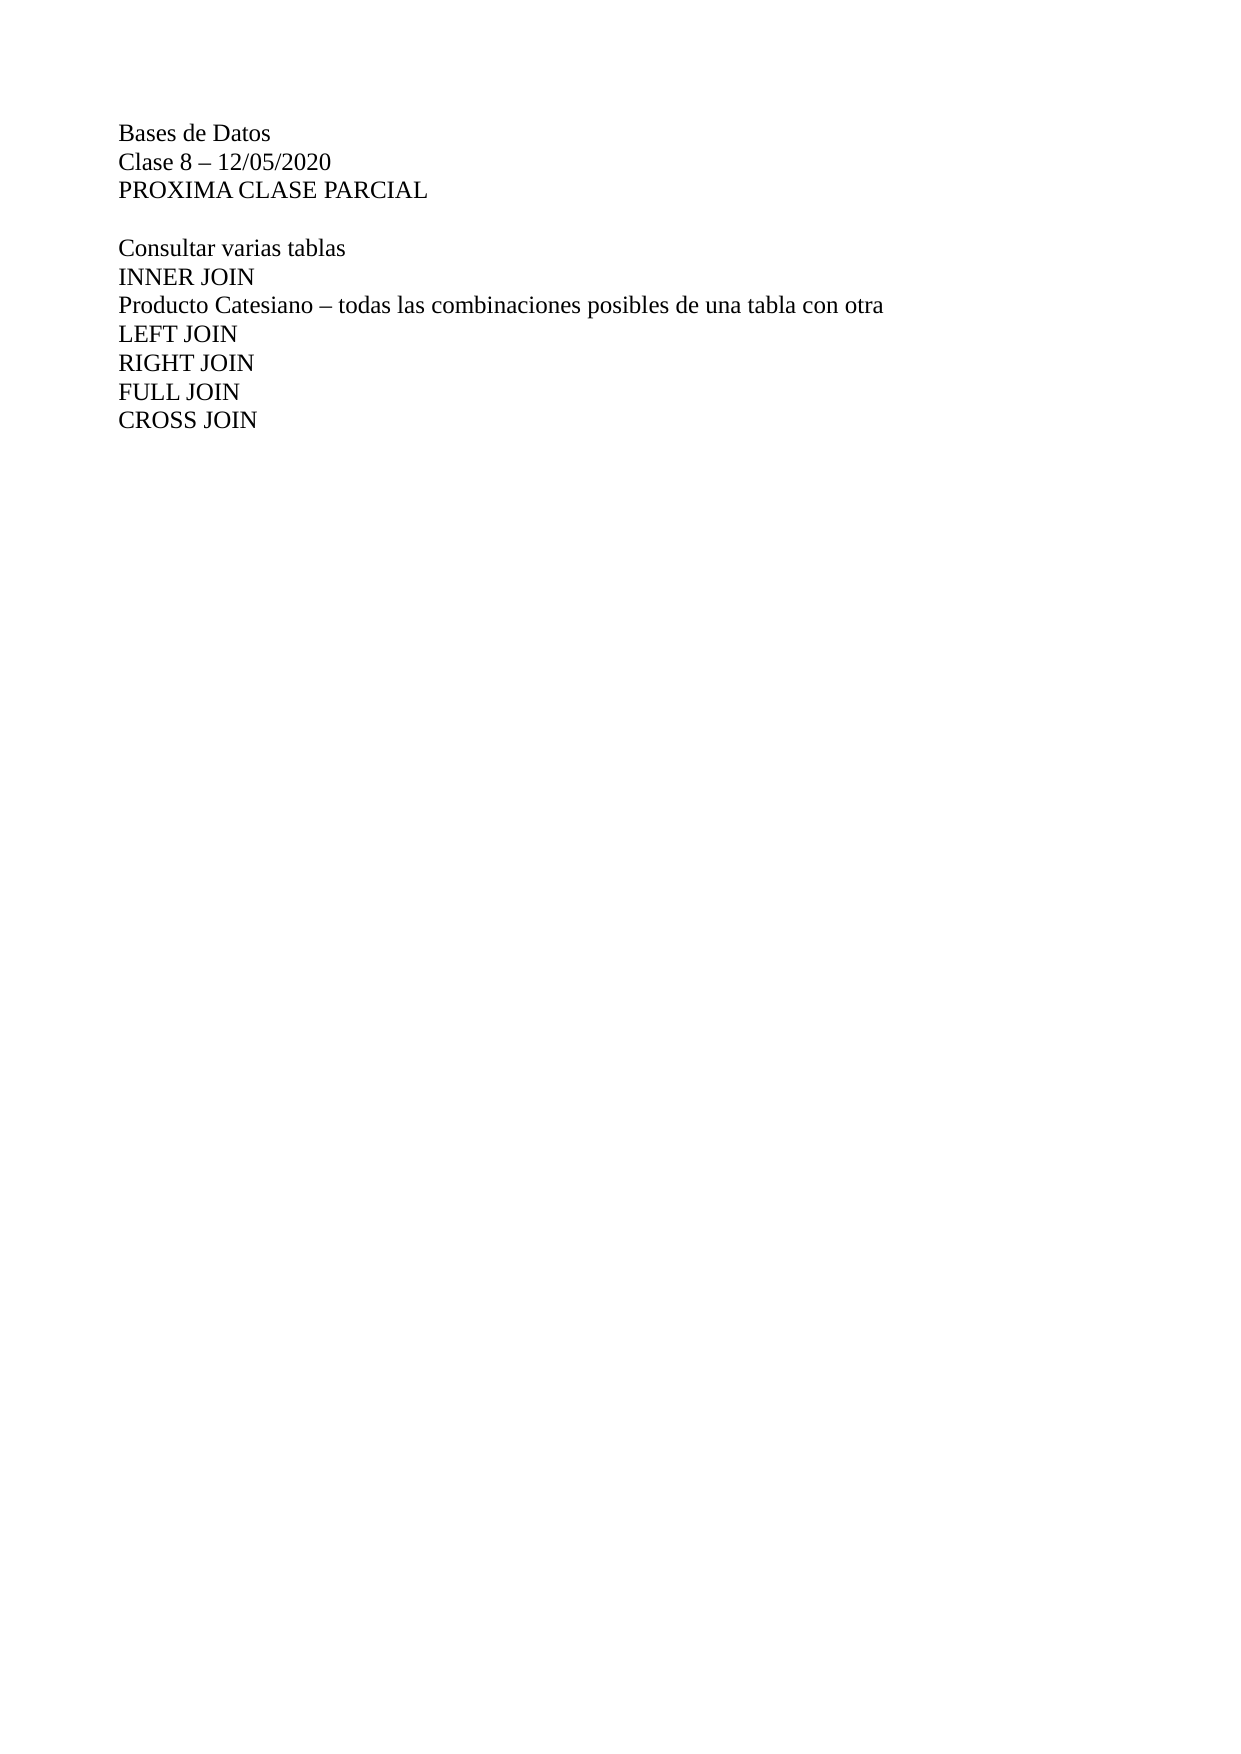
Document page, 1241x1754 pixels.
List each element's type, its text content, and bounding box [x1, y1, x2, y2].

text Clase 8 – 12/05/2020 [118, 147, 1122, 176]
text RIGHT JOIN FULL JOIN [118, 348, 1122, 406]
text INNER JOIN [118, 262, 1122, 291]
text Bases de Datos [118, 118, 1122, 147]
text PROXIMA CLASE PARCIAL [118, 176, 1122, 204]
text LEFT JOIN [118, 319, 1122, 348]
text Producto Catesiano – todas las combinaciones posibles de una tabla con otra [118, 291, 1122, 319]
text CROSS JOIN [118, 406, 1122, 434]
text Consultar varias tablas [118, 233, 1122, 262]
